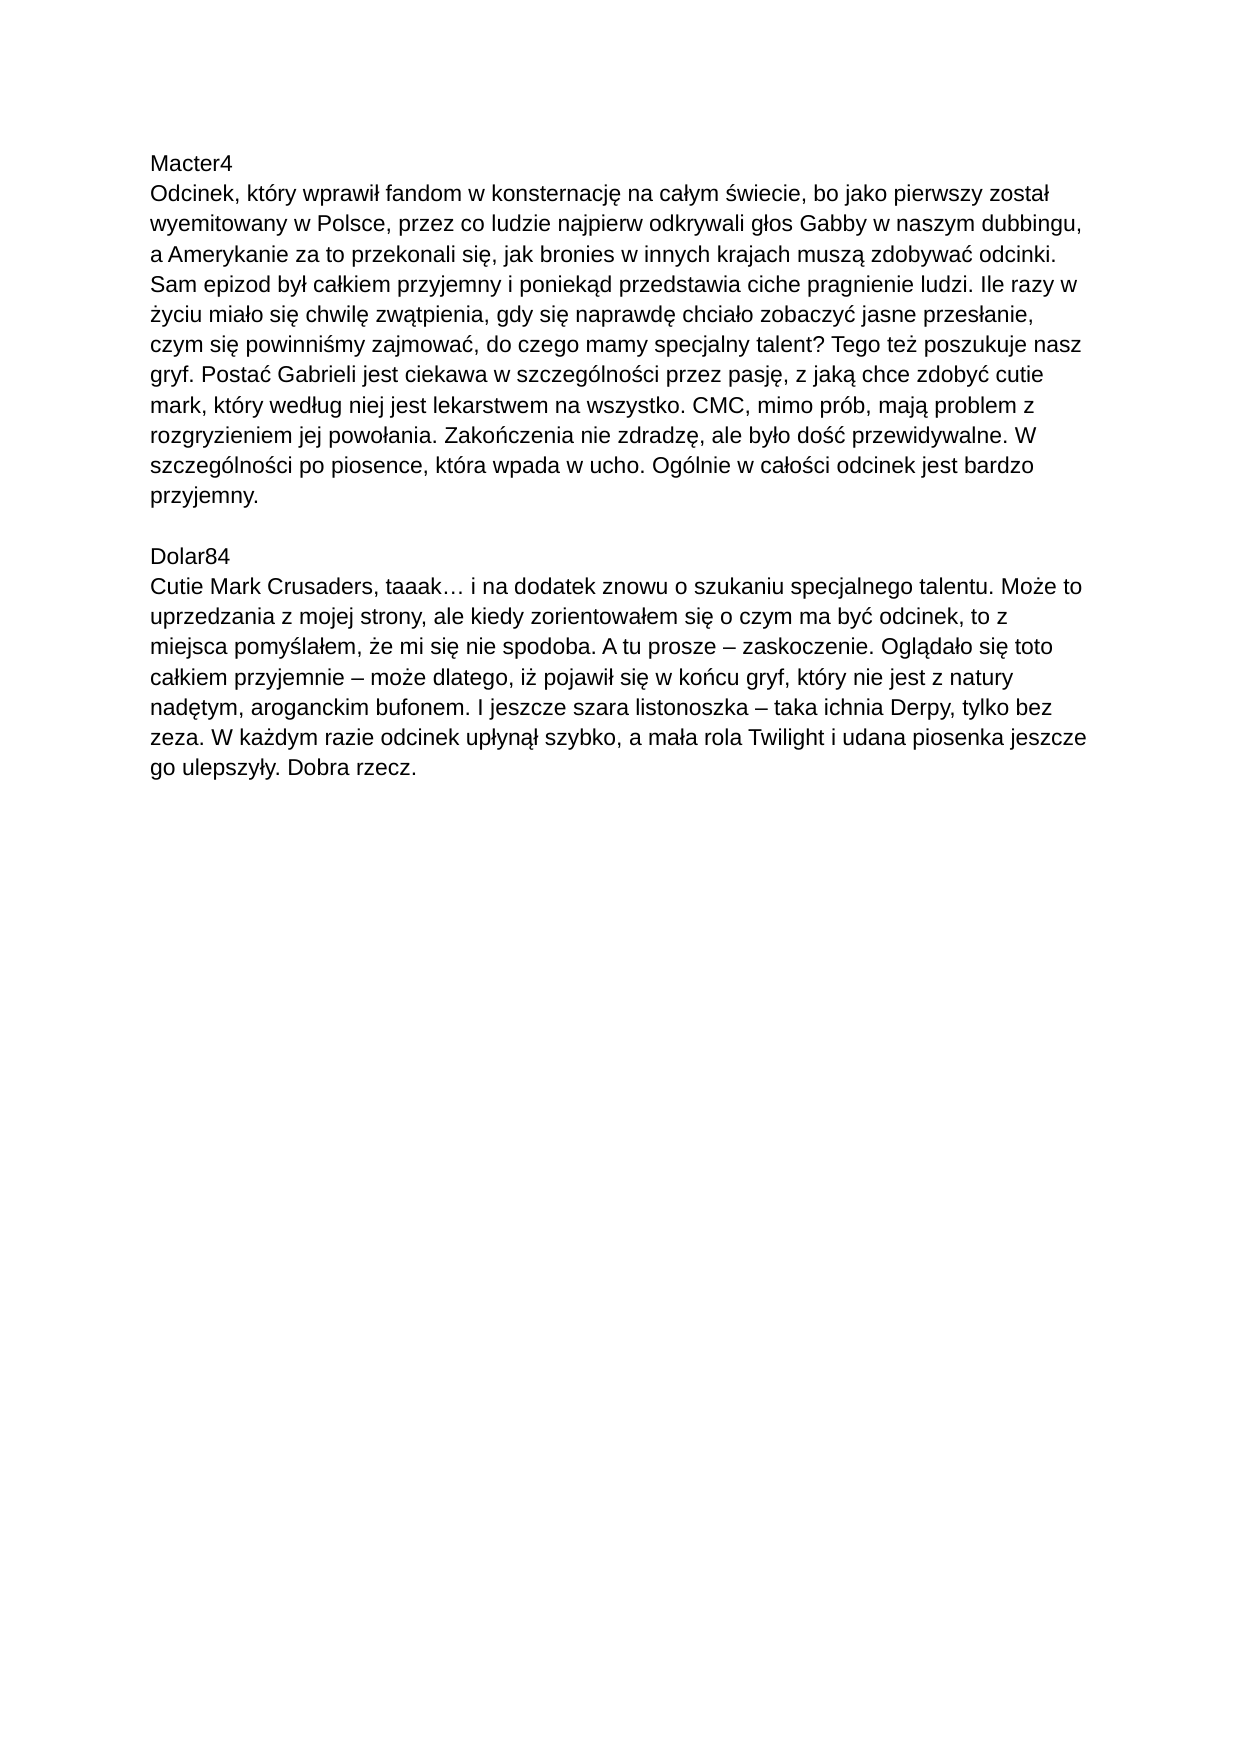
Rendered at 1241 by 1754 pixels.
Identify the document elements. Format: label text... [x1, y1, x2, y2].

text Dolar84 [150, 543, 1090, 569]
text Cutie Mark Crusaders, taaak… i na dodatek znowu o szukaniu specjalnego talentu. Może to uprzedzania z mojej strony, ale kiedy zorientowałem się o czym ma być odcinek, to z miejsca pomyślałem, że mi się nie spodoba. A tu prosze – zaskoczenie. Oglądało się toto całkiem przyjemnie – może dlatego, iż pojawił się w końcu gryf, który nie jest z natury nadętym, aroganckim bufonem. I jeszcze szara listonoszka – taka ichnia Derpy, tylko bez zeza. W każdym razie odcinek upłynął szybko, a mała rola Twilight i udana piosenka jeszcze go ulepszyły. Dobra rzecz. [150, 573, 1090, 781]
text Odcinek, który wprawił fandom w konsternację na całym świecie, bo jako pierwszy został wyemitowany w Polsce, przez co ludzie najpierw odkrywali głos Gabby w naszym dubbingu, a Amerykanie za to przekonali się, jak bronies w innych krajach muszą zdobywać odcinki. Sam epizod był całkiem przyjemny i poniekąd przedstawia ciche pragnienie ludzi. Ile razy w życiu miało się chwilę zwątpienia, gdy się naprawdę chciało zobaczyć jasne przesłanie, czym się powinniśmy zajmować, do czego mamy specjalny talent? Tego też poszukuje nasz gryf. Postać Gabrieli jest ciekawa w szczególności przez pasję, z jaką chce zdobyć cutie mark, który według niej jest lekarstwem na wszystko. CMC, mimo prób, mają problem z rozgryzieniem jej powołania. Zakończenia nie zdradzę, ale było dość przewidywalne. W szczególności po piosence, która wpada w ucho. Ogólnie w całości odcinek jest bardzo przyjemny. [150, 180, 1090, 509]
text Macter4 [150, 150, 1090, 176]
